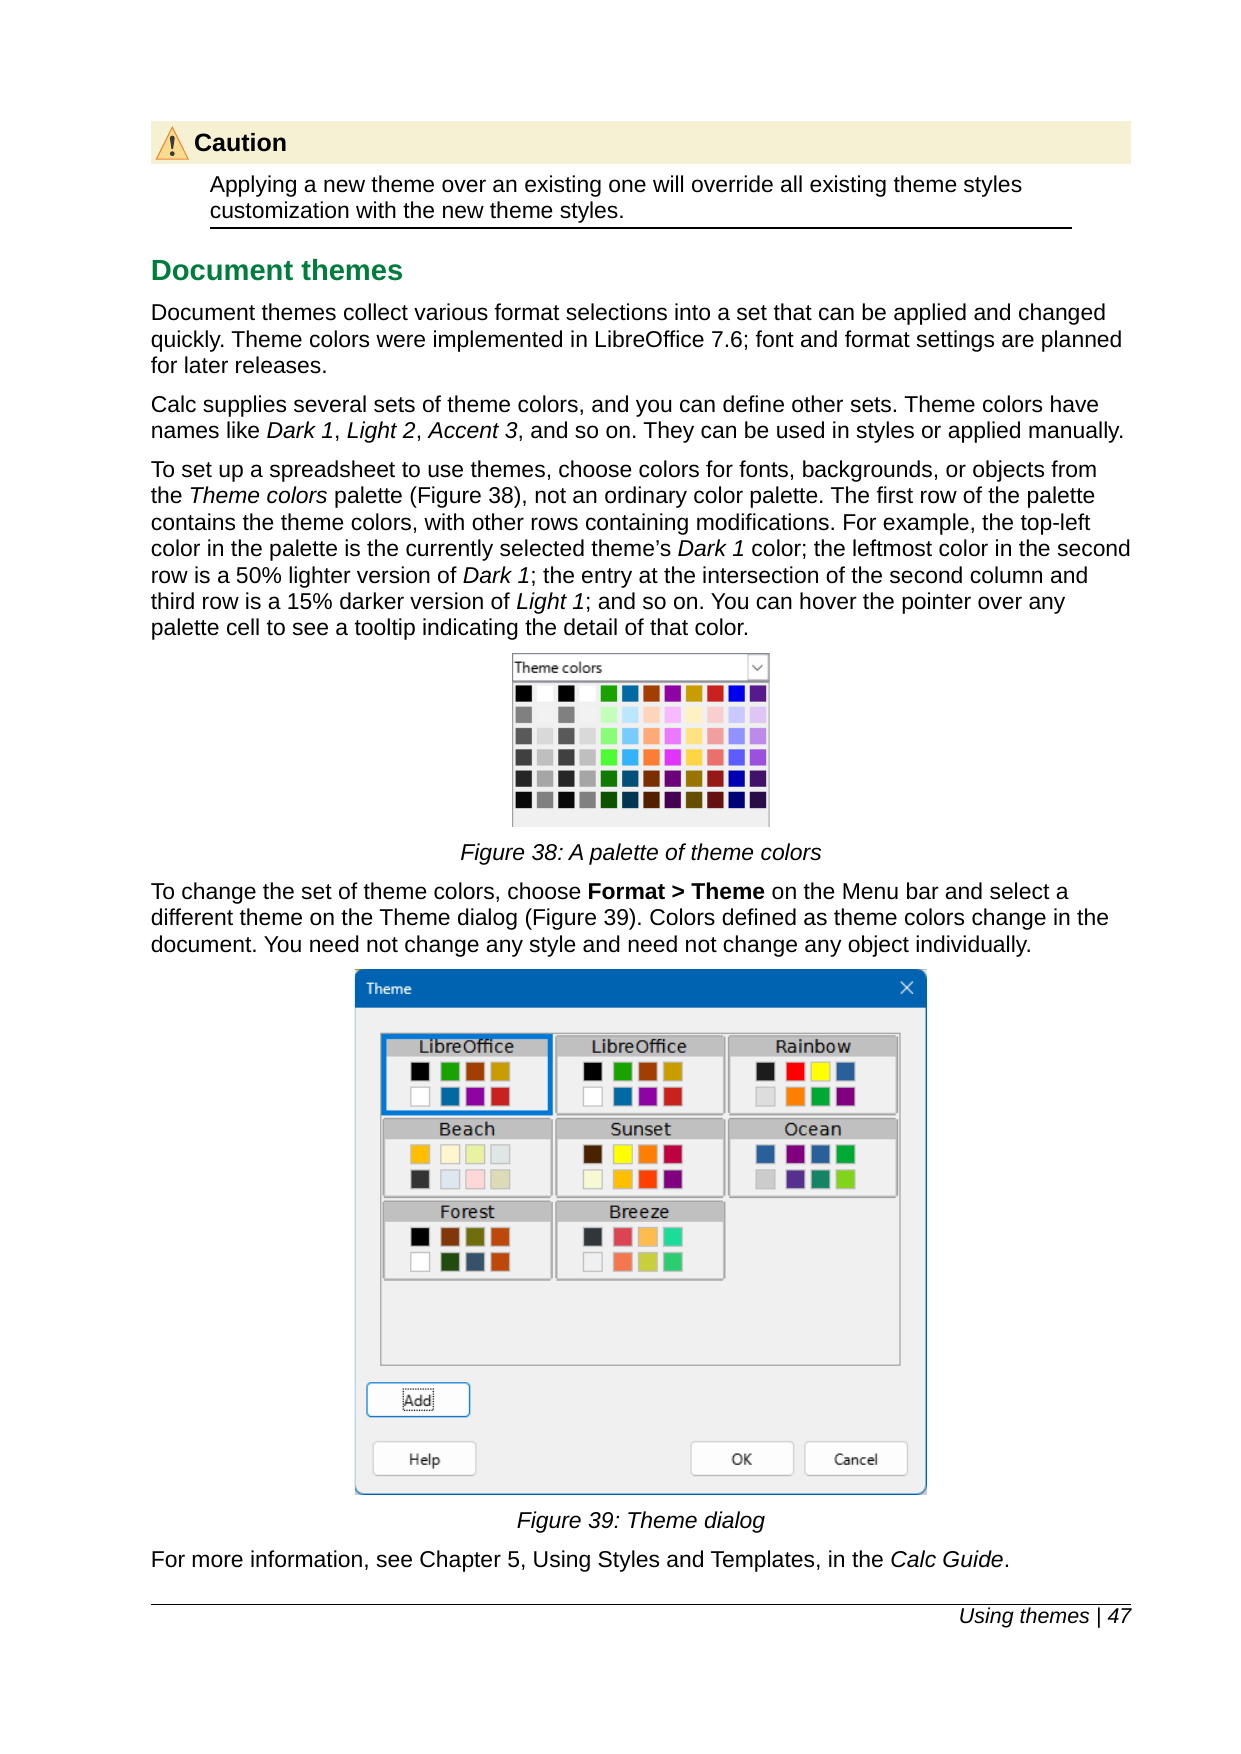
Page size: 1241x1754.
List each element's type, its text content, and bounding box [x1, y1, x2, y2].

text Figure 39: Theme dialog [354, 1507, 927, 1533]
text To set up a spreadsheet to use themes, choose colors for fonts, backgrounds, or objects from the Theme colors palette (Figure 38), not an ordinary color palette. The first row of the palette contains the theme colors, with other rows containing modifications. For example, the top-left color in the palette is the currently selected theme’s Dark 1 color; the leftmost color in the second row is a 50% lighter version of Dark 1; the entry at the intersection of the second column and third row is a 15% darker version of Light 1; and so on. You can hover the pointer over any palette cell to see a tooltip indicating the detail of that color. [151, 456, 1131, 641]
text Applying a new theme over an existing one will override all existing theme styles customization with the new theme styles. [209, 171, 1072, 229]
picture [512, 653, 770, 827]
text Figure 38: A palette of theme colors [460, 839, 822, 866]
picture [354, 969, 927, 1495]
text For more information, see Chapter 5, Using Styles and Templates, in the Calc Guide. [151, 1546, 1131, 1572]
subtitle Caution [151, 121, 1131, 164]
text To change the set of theme colors, choose Format > Theme on the Menu bar and select a different theme on the Theme dialog (Figure 39). Colors defined as theme colors change in the document. You need not change any style and need not change any object individually. [151, 878, 1131, 957]
text Document themes collect various format selections into a set that can be applied and changed quickly. Theme colors were implemented in LibreOffice 7.6; font and format settings are planned for later releases. [151, 299, 1131, 378]
text Calc supplies several sets of theme colors, and you can define other sets. Theme colors have names like Dark 1, Light 2, Accent 3, and so on. They can be used in styles or applied manually. [151, 391, 1131, 444]
subtitle Document themes [151, 253, 1131, 287]
